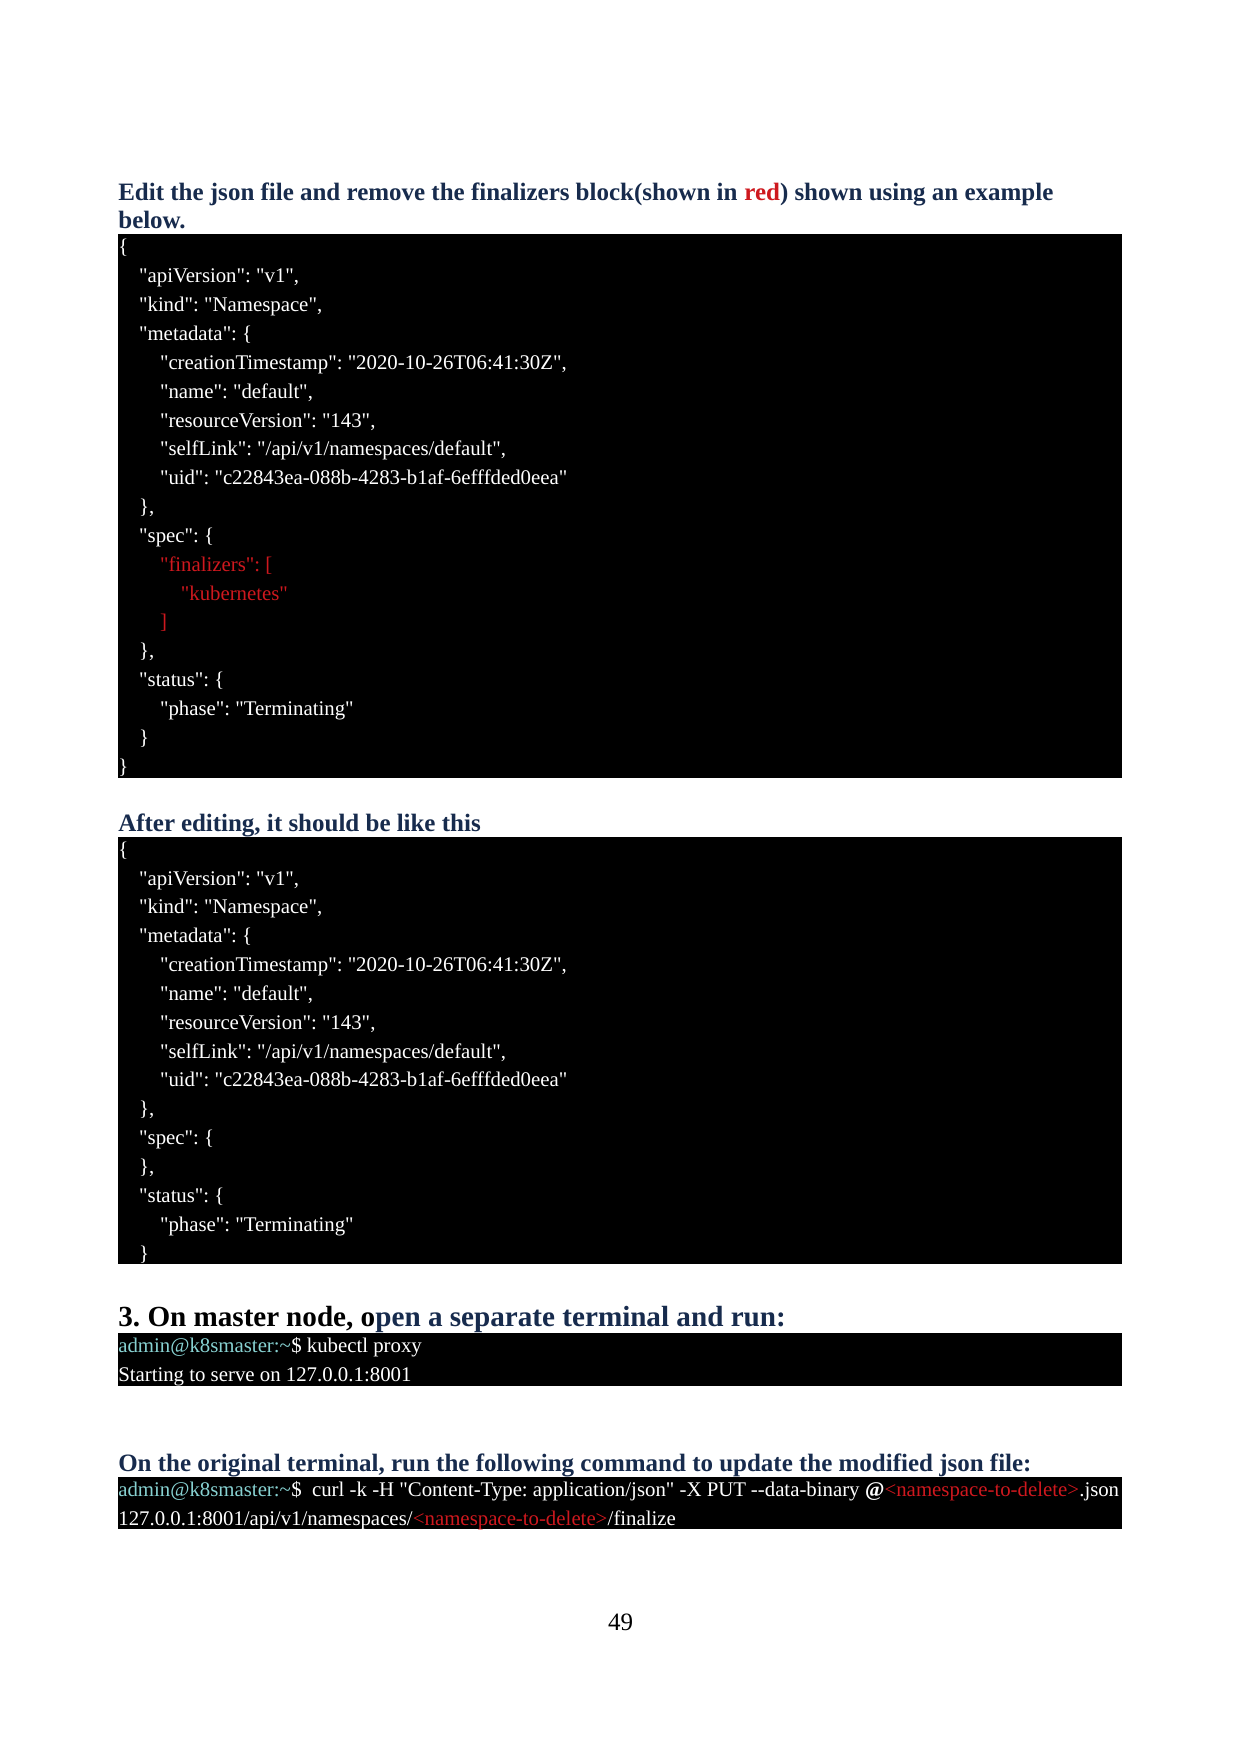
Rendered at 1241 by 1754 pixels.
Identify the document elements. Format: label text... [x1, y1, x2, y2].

text "spec": { [118, 1125, 1122, 1149]
text "apiVersion": "v1", [118, 865, 1122, 889]
text }, [118, 494, 1122, 518]
text "name": "default", [118, 981, 1122, 1005]
text }, [118, 1096, 1122, 1120]
text "creationTimestamp": "2020-10-26T06:41:30Z", [118, 350, 1122, 374]
text "kubernetes" [118, 581, 1122, 605]
text "resourceVersion": "143", [118, 407, 1122, 432]
text Edit the json file and remove the finalizers block(shown in red) shown using an example below. [118, 177, 1122, 234]
text "creationTimestamp": "2020-10-26T06:41:30Z", [118, 952, 1122, 976]
text "apiVersion": "v1", [118, 263, 1122, 287]
text "uid": "c22843ea-088b-4283-b1af-6efffded0eea" [118, 465, 1122, 489]
text "kind": "Namespace", [118, 894, 1122, 918]
text "phase": "Terminating" [118, 1212, 1122, 1236]
text }, [118, 638, 1122, 662]
text { [118, 234, 1122, 258]
text "metadata": { [118, 321, 1122, 345]
text "kind": "Namespace", [118, 292, 1122, 316]
text "uid": "c22843ea-088b-4283-b1af-6efffded0eea" [118, 1067, 1122, 1091]
text "selfLink": "/api/v1/namespaces/default", [118, 1038, 1122, 1063]
text "status": { [118, 1183, 1122, 1207]
text "selfLink": "/api/v1/namespaces/default", [118, 436, 1122, 460]
text { [118, 837, 1122, 861]
text On the original terminal, run the following command to update the modified json file: [118, 1448, 1122, 1477]
text } [118, 754, 1122, 778]
text "finalizers": [ [118, 552, 1122, 576]
text admin@k8smaster:~$ curl -k -H "Content-Type: application/json" -X PUT --data-binary @<namespace-to-delete>.json 127.0.0.1:8001/api/v1/namespaces/<namespace-to-delete>/finalize [118, 1477, 1122, 1529]
text admin@k8smaster:~$ kubectl proxy [118, 1333, 1122, 1357]
text }, [118, 1154, 1122, 1178]
text "status": { [118, 667, 1122, 691]
text } [118, 725, 1122, 749]
text Starting to serve on 127.0.0.1:8001 [118, 1362, 1122, 1386]
text "name": "default", [118, 379, 1122, 403]
text "spec": { [118, 523, 1122, 547]
text "resourceVersion": "143", [118, 1010, 1122, 1034]
text After editing, it should be like this [118, 808, 1122, 837]
text "phase": "Terminating" [118, 696, 1122, 720]
text 3. On master node, open a separate terminal and run: [118, 1299, 1122, 1333]
text ] [118, 609, 1122, 633]
text "metadata": { [118, 923, 1122, 947]
text } [118, 1241, 1122, 1264]
